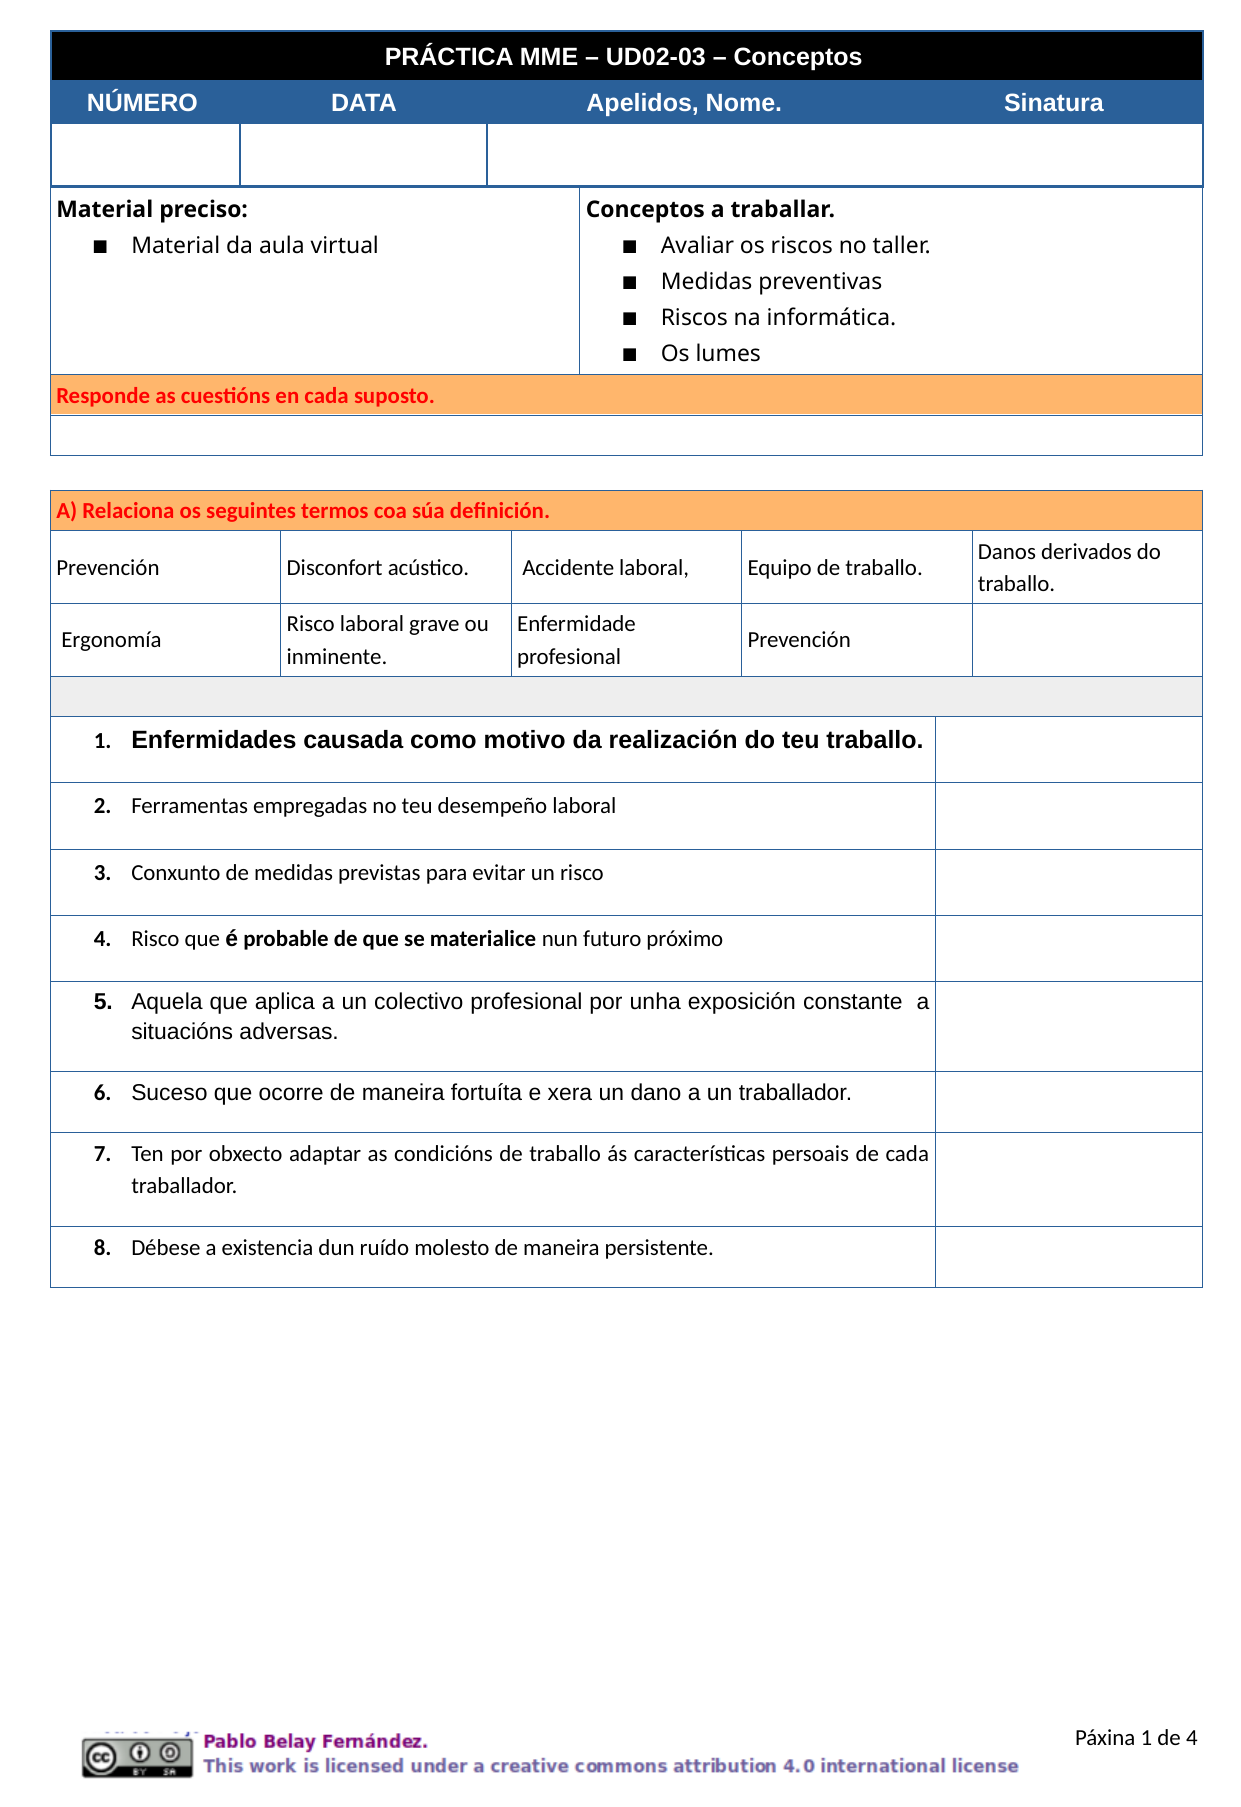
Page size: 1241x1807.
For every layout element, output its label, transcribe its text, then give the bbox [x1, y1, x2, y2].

table_cell Aquela que aplica a un colectivo profesional por unha exposición constante a situacións adversas. [51, 982, 935, 1071]
table_cell Ergonomía [51, 604, 280, 676]
table_header Conceptos a traballar. Avaliar os riscos no taller. Medidas preventivas Riscos na informática. Os lumes [580, 188, 1202, 374]
table_cell [488, 124, 1202, 185]
table_cell Ten por obxecto adaptar as condicións de traballo ás características persoais de cada traballador. [51, 1133, 935, 1226]
table_cell Equipo de traballo. [742, 531, 972, 603]
table_cell Disconfort acústico. [281, 531, 511, 603]
table_cell [936, 982, 1202, 1071]
table_cell Responde as cuestións en cada suposto. [51, 375, 1202, 414]
picture [65, 1722, 1035, 1787]
table_cell Conxunto de medidas previstas para evitar un risco [51, 850, 935, 915]
table_cell DATA [241, 82, 486, 122]
table_cell Risco que é probable de que se materialice nun futuro próximo [51, 916, 935, 981]
table_cell Enfermidade profesional [512, 604, 741, 676]
table_cell Enfermidades causada como motivo da realización do teu traballo. [51, 717, 935, 782]
table_header Material preciso: Material da aula virtual [51, 188, 579, 374]
table_cell [51, 416, 1202, 455]
table_cell [936, 916, 1202, 981]
table_cell [973, 604, 1202, 676]
table_cell [52, 124, 239, 185]
table_cell NÚMERO [52, 82, 239, 122]
table_cell Prevención [742, 604, 972, 676]
table_cell Débese a existencia dun ruído molesto de maneira persistente. [51, 1227, 935, 1287]
table_cell Apelidos, Nome. Sinatura [488, 82, 1202, 122]
table_cell [936, 717, 1202, 782]
table_cell Ferramentas empregadas no teu desempeño laboral [51, 783, 935, 848]
table_cell Prevención [51, 531, 280, 603]
table_cell Suceso que ocorre de maneira fortuíta e xera un dano a un traballador. [51, 1072, 935, 1132]
table_cell [936, 1133, 1202, 1226]
table_cell Danos derivados do traballo. [973, 531, 1202, 603]
table_cell [936, 1227, 1202, 1287]
table_header A) Relaciona os seguintes termos coa súa definición. [51, 491, 1202, 530]
table_cell [936, 850, 1202, 915]
table_cell Accidente laboral, [512, 531, 741, 603]
table_cell Risco laboral grave ou inminente. [281, 604, 511, 676]
table_header PRÁCTICA MME – UD02-03 – Conceptos [52, 32, 1202, 80]
table_cell [936, 1072, 1202, 1132]
table_cell [936, 783, 1202, 848]
table_cell [241, 124, 486, 185]
table_cell [51, 677, 1202, 716]
